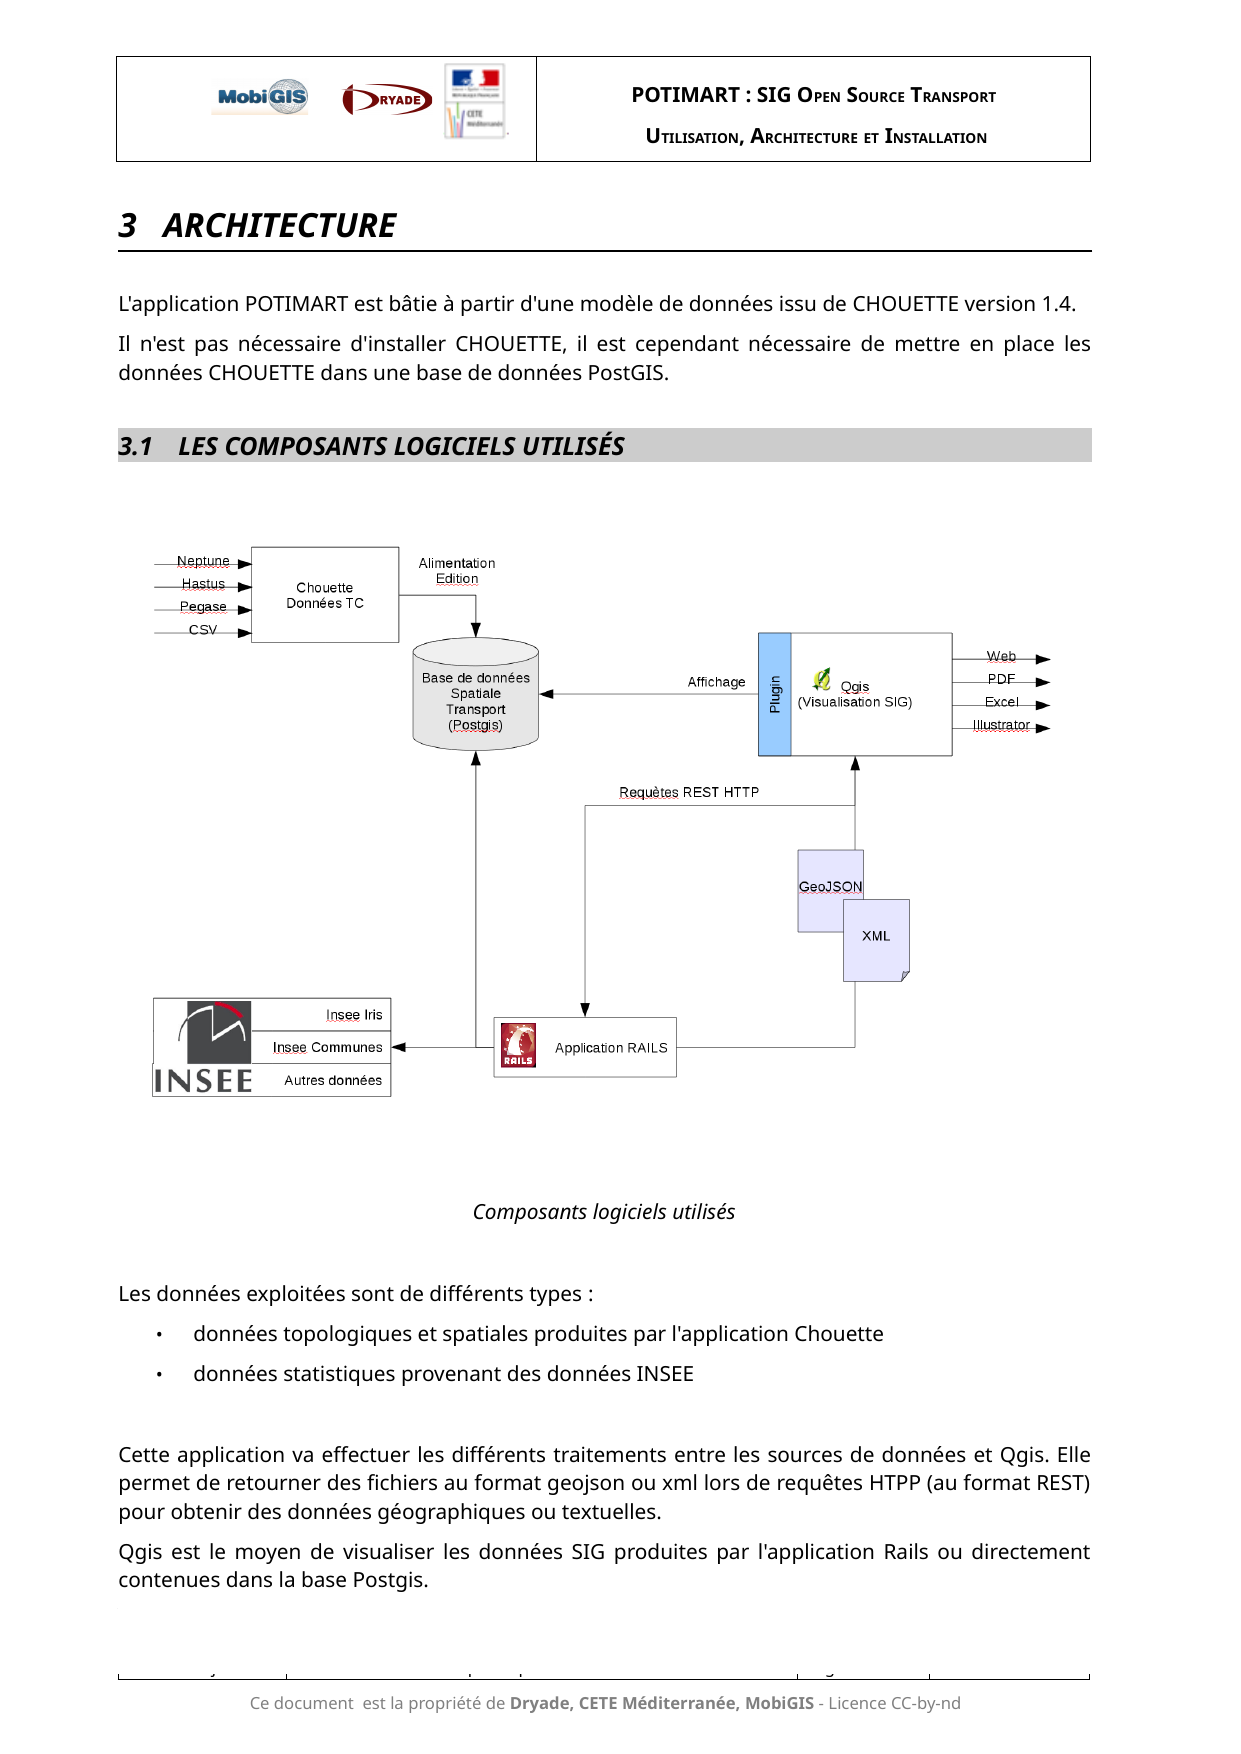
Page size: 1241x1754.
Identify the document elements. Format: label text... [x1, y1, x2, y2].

list données topologiques et spatiales produites par l'application Chouette [156, 1319, 1092, 1348]
picture [341, 84, 433, 115]
text Les données exploitées sont de différents types : [118, 1279, 1092, 1307]
list données statistiques provenant des données INSEE [156, 1359, 1092, 1388]
text Il n'est pas nécessaire d'installer CHOUETTE, il est cependant nécessaire de mettre en place les données CHOUETTE dans une base de données PostGIS. [118, 329, 1092, 386]
picture [443, 62, 509, 141]
subtitle Les composants logiciels utilisés [118, 428, 1092, 462]
text Cette application va effectuer les différents traitements entre les sources de données et Qgis. Elle permet de retourner des fichiers au format geojson ou xml lors de requêtes HTPP (au format REST) pour obtenir des données géographiques ou textuelles. [118, 1440, 1092, 1525]
text Qgis est le moyen de visualiser les données SIG produites par l'application Rails ou directement contenues dans la base Postgis. [118, 1537, 1092, 1594]
picture [118, 508, 1093, 1198]
picture [211, 78, 309, 115]
text L'application POTIMART est bâtie à partir d'une modèle de données issu de CHOUETTE version 1.4. [118, 289, 1092, 318]
text Composants logiciels utilisés [118, 1198, 1092, 1226]
subtitle Architecture [118, 202, 1092, 250]
